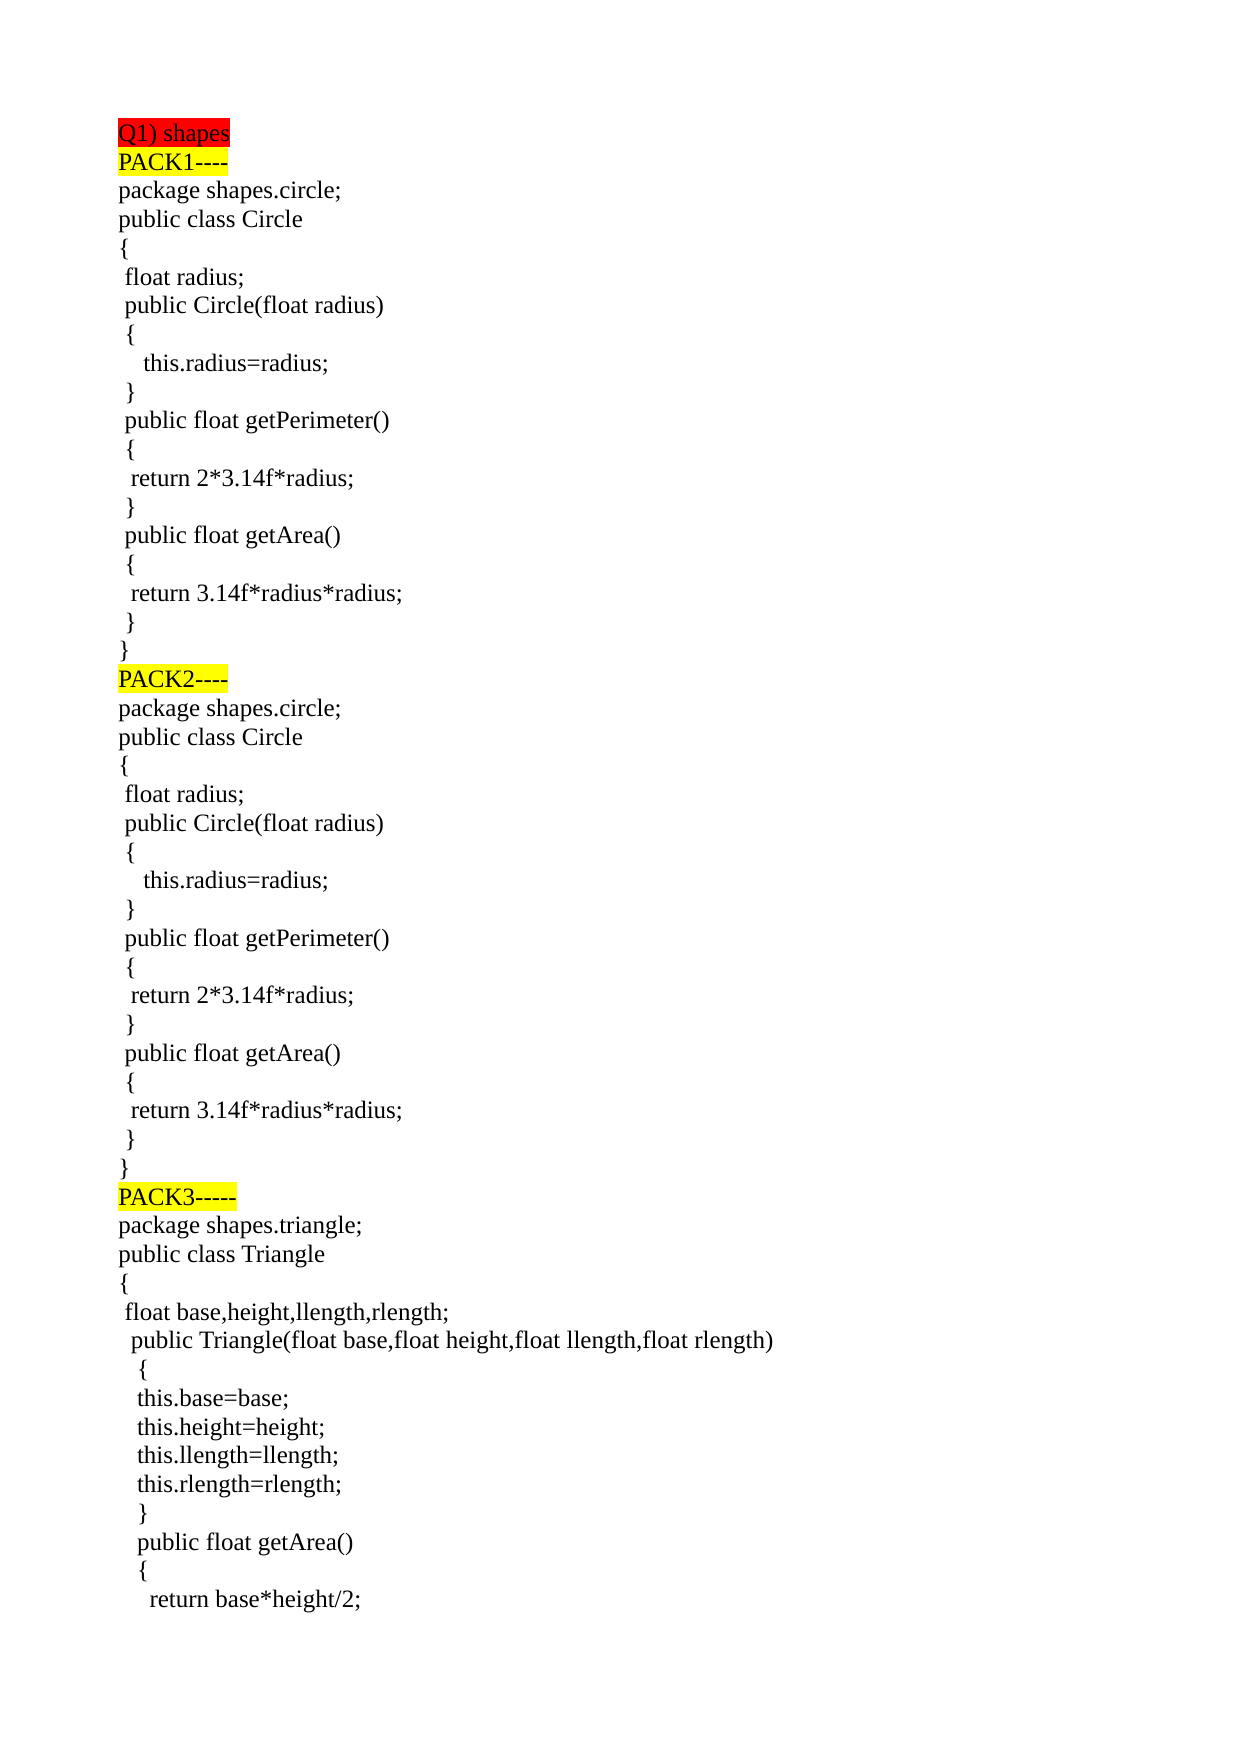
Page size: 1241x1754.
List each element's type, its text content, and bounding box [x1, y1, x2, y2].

text public Circle(float radius) [118, 808, 1122, 837]
text this.llength=llength; [118, 1441, 1122, 1469]
text { [118, 1354, 1122, 1383]
text return 2*3.14f*radius; [118, 981, 1122, 1009]
text } [118, 607, 1122, 636]
text PACK2---- [118, 664, 1122, 693]
text public float getArea() [118, 1527, 1122, 1556]
text public Circle(float radius) [118, 291, 1122, 319]
text { [118, 1067, 1122, 1096]
text this.radius=radius; [118, 866, 1122, 894]
text package shapes.circle; [118, 693, 1122, 722]
text float radius; [118, 262, 1122, 291]
text } [118, 1009, 1122, 1038]
text public float getPerimeter() [118, 406, 1122, 434]
text return 2*3.14f*radius; [118, 463, 1122, 492]
text { [118, 1268, 1122, 1297]
text Q1) shapes [118, 118, 1122, 147]
text } [118, 1498, 1122, 1527]
text PACK1---- [118, 147, 1122, 176]
text public Triangle(float base,float height,float llength,float rlength) [118, 1326, 1122, 1354]
text public class Triangle [118, 1239, 1122, 1268]
text { [118, 549, 1122, 578]
text { [118, 837, 1122, 866]
text } [118, 492, 1122, 521]
text } [118, 377, 1122, 406]
text public class Circle [118, 722, 1122, 751]
text } [118, 636, 1122, 664]
text } [118, 894, 1122, 923]
text { [118, 952, 1122, 981]
text package shapes.circle; [118, 176, 1122, 204]
text { [118, 434, 1122, 463]
text { [118, 319, 1122, 348]
text public float getPerimeter() [118, 923, 1122, 952]
text public float getArea() [118, 1038, 1122, 1067]
text return 3.14f*radius*radius; [118, 1096, 1122, 1124]
text package shapes.triangle; [118, 1211, 1122, 1239]
text public class Circle [118, 204, 1122, 233]
text float base,height,llength,rlength; [118, 1297, 1122, 1326]
text this.base=base; [118, 1383, 1122, 1412]
text this.radius=radius; [118, 348, 1122, 377]
text } [118, 1153, 1122, 1182]
text return base*height/2; [118, 1584, 1122, 1613]
text { [118, 751, 1122, 779]
text { [118, 1556, 1122, 1584]
text float radius; [118, 779, 1122, 808]
text this.height=height; [118, 1412, 1122, 1441]
text PACK3----- [118, 1182, 1122, 1211]
text this.rlength=rlength; [118, 1469, 1122, 1498]
text return 3.14f*radius*radius; [118, 578, 1122, 607]
text public float getArea() [118, 521, 1122, 549]
text } [118, 1124, 1122, 1153]
text { [118, 233, 1122, 262]
